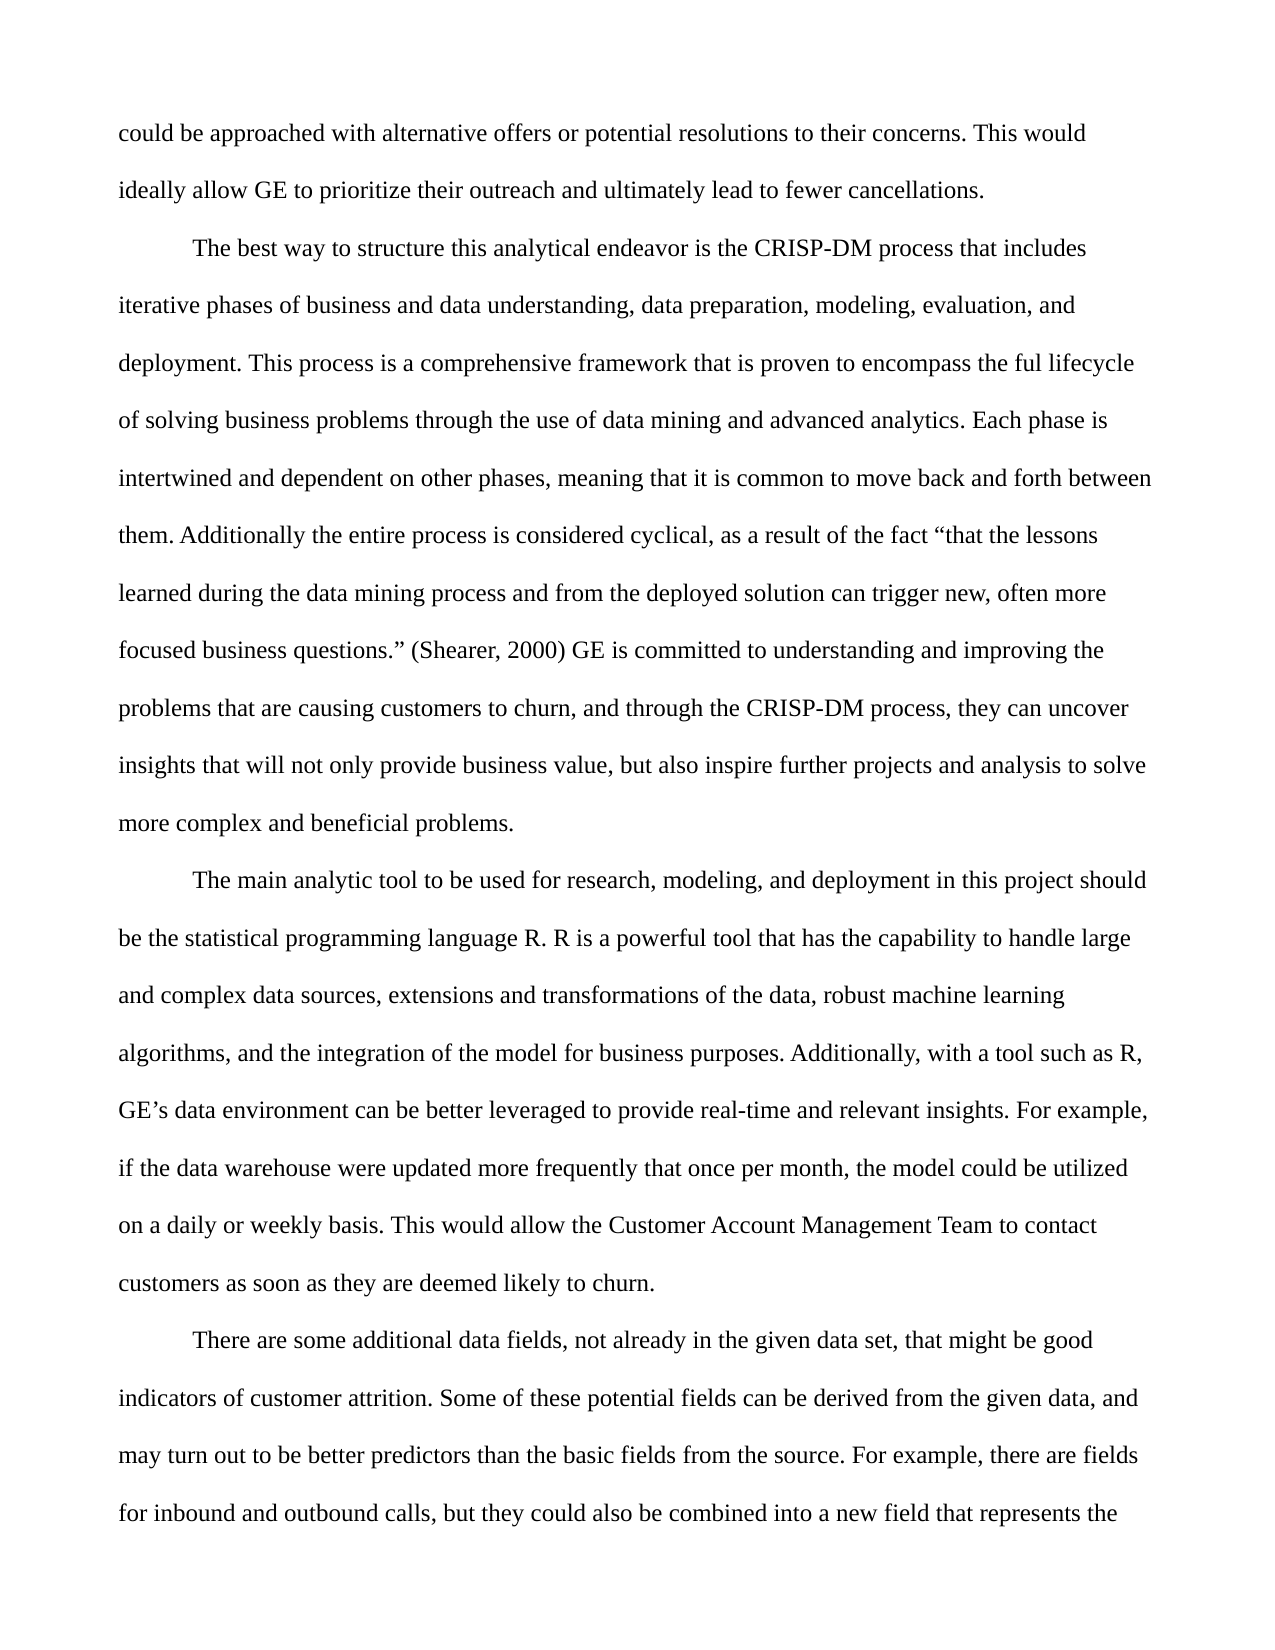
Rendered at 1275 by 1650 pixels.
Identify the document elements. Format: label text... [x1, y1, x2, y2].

text could be approached with alternative offers or potential resolutions to their concerns. This would ideally allow GE to prioritize their outreach and ultimately lead to fewer cancellations. [118, 118, 1157, 204]
text The main analytic tool to be used for research, modeling, and deployment in this project should be the statistical programming language R. R is a powerful tool that has the capability to handle large and complex data sources, extensions and transformations of the data, robust machine learning algorithms, and the integration of the model for business purposes. Additionally, with a tool such as R, GE’s data environment can be better leveraged to provide real-time and relevant insights. For example, if the data warehouse were updated more frequently that once per month, the model could be utilized on a daily or weekly basis. This would allow the Customer Account Management Team to contact customers as soon as they are deemed likely to churn. [118, 866, 1157, 1297]
text There are some additional data fields, not already in the given data set, that might be good indicators of customer attrition. Some of these potential fields can be derived from the given data, and may turn out to be better predictors than the basic fields from the source. For example, there are fields for inbound and outbound calls, but they could also be combined into a new field that represents the [118, 1326, 1157, 1527]
text The best way to structure this analytical endeavor is the CRISP-DM process that includes iterative phases of business and data understanding, data preparation, modeling, evaluation, and deployment. This process is a comprehensive framework that is proven to encompass the ful lifecycle of solving business problems through the use of data mining and advanced analytics. Each phase is intertwined and dependent on other phases, meaning that it is common to move back and forth between them. Additionally the entire process is considered cyclical, as a result of the fact “that the lessons learned during the data mining process and from the deployed solution can trigger new, often more focused business questions.” (Shearer, 2000) GE is committed to understanding and improving the problems that are causing customers to churn, and through the CRISP-DM process, they can uncover insights that will not only provide business value, but also inspire further projects and analysis to solve more complex and beneficial problems. [118, 233, 1157, 837]
